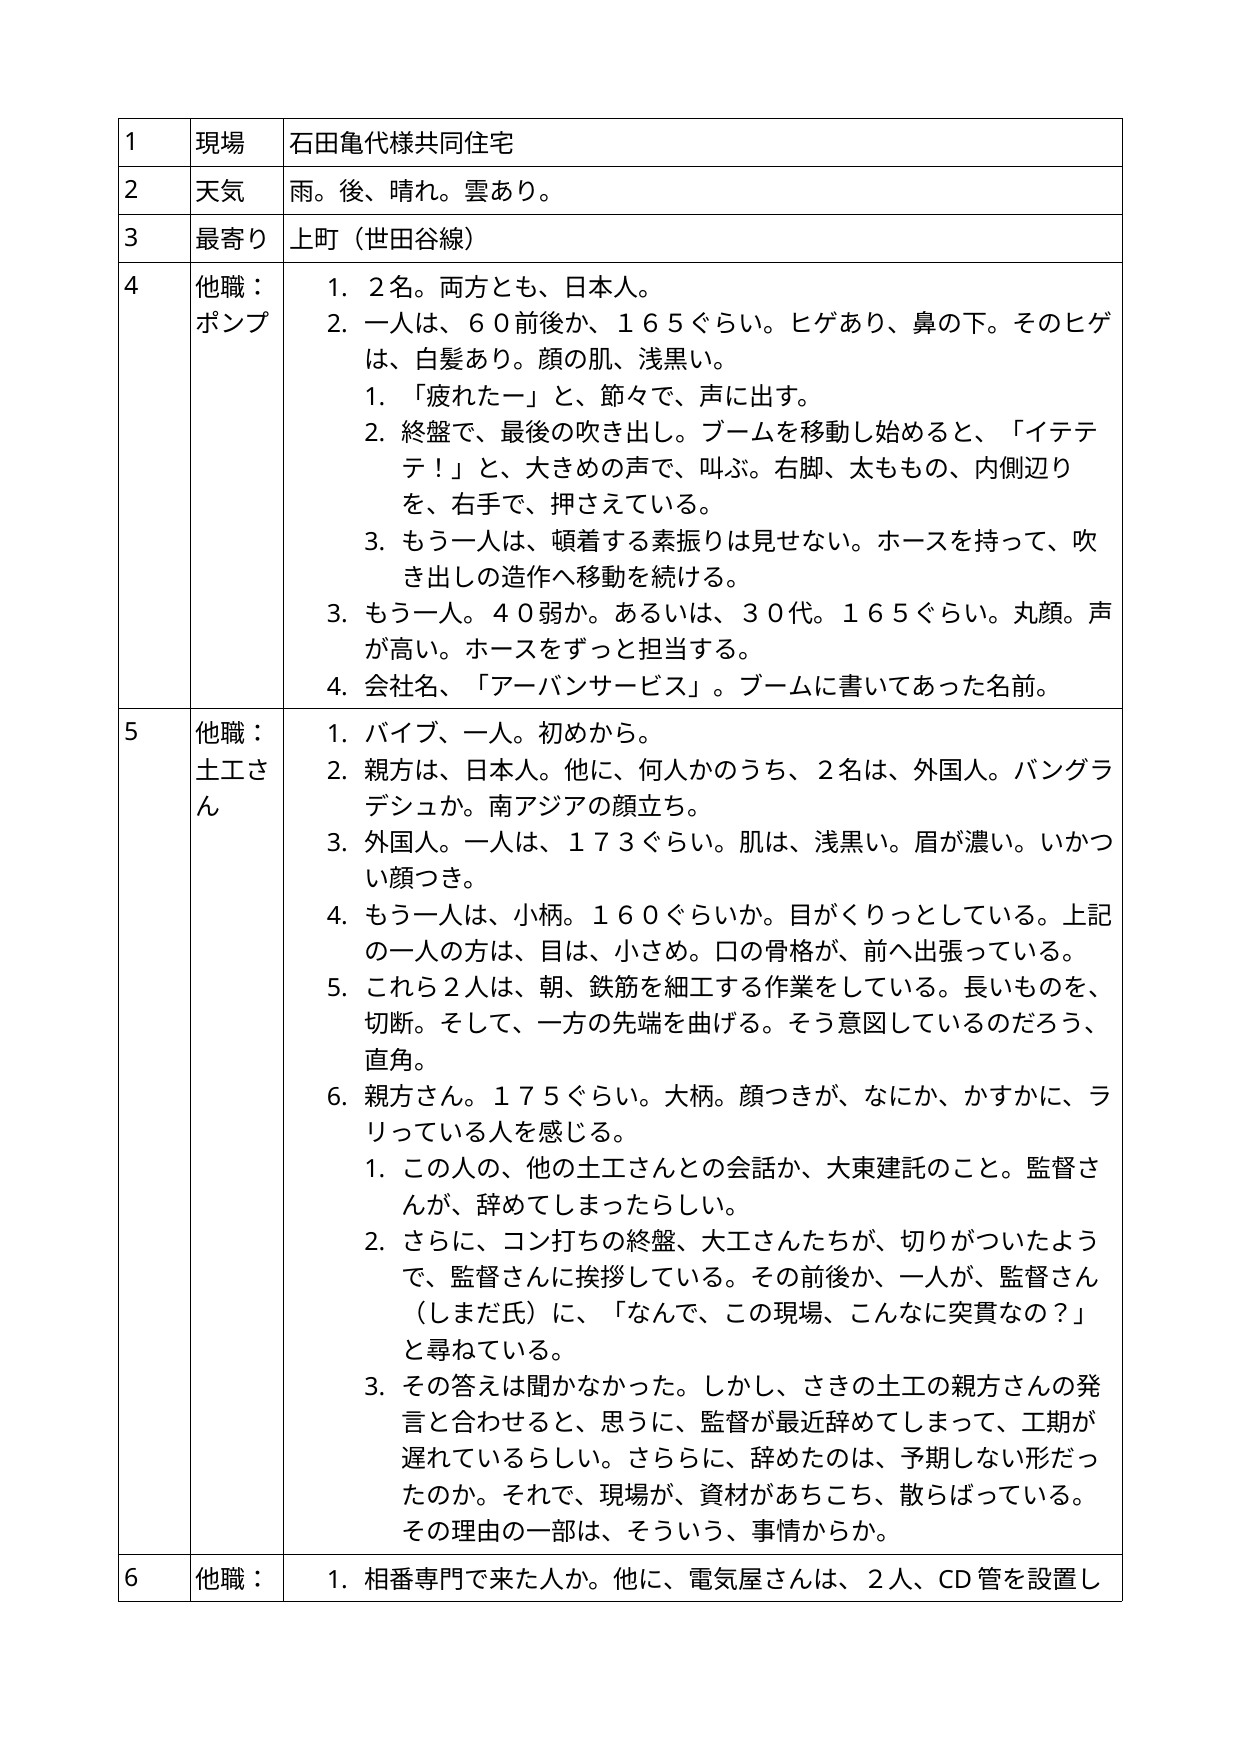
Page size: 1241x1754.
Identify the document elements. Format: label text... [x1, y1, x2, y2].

table_cell 4 [119, 263, 190, 708]
table_cell 上町（世田谷線） [284, 215, 1122, 262]
table_cell 他職： [191, 1555, 283, 1601]
table_header 1 [119, 119, 190, 166]
table_cell 2 [119, 167, 190, 214]
table_cell 3 [119, 215, 190, 262]
table_cell ２名。両方とも、日本人。 一人は、６０前後か、１６５ぐらい。ヒゲあり、鼻の下。そのヒゲは、白髪あり。顔の肌、浅黒い。 「疲れたー」と、節々で、声に出す。 終盤で、最後の吹き出し。ブームを移動し始めると、「イテテテ！」と、大きめの声で、叫ぶ。右脚、太ももの、内側辺りを、右手で、押さえている。 もう一人は、頓着する素振りは見せない。ホースを持って、吹き出しの造作へ移動を続ける。 もう一人。４０弱か。あるいは、３０代。１６５ぐらい。丸顔。声が高い。ホースをずっと担当する。 会社名、「アーバンサービス」。ブームに書いてあった名前。 [284, 263, 1122, 708]
table_cell 天気 [191, 167, 283, 214]
table_cell 最寄り [191, 215, 283, 262]
table_cell 雨。後、晴れ。雲あり。 [284, 167, 1122, 214]
table_cell 他職：土工さん [191, 709, 283, 1553]
table_cell 6 [119, 1555, 190, 1601]
table_header 石田亀代様共同住宅 [284, 119, 1122, 166]
table_header 現場 [191, 119, 283, 166]
table_cell バイブ、一人。初めから。 親方は、日本人。他に、何人かのうち、２名は、外国人。バングラデシュか。南アジアの顔立ち。 外国人。一人は、１７３ぐらい。肌は、浅黒い。眉が濃い。いかつい顔つき。 もう一人は、小柄。１６０ぐらいか。目がくりっとしている。上記の一人の方は、目は、小さめ。口の骨格が、前へ出張っている。 これら２人は、朝、鉄筋を細工する作業をしている。長いものを、切断。そして、一方の先端を曲げる。そう意図しているのだろう、直角。 親方さん。１７５ぐらい。大柄。顔つきが、なにか、かすかに、ラリっている人を感じる。 この人の、他の土工さんとの会話か、大東建託のこと。監督さんが、辞めてしまったらしい。 さらに、コン打ちの終盤、大工さんたちが、切りがついたようで、監督さんに挨拶している。その前後か、一人が、監督さん（しまだ氏）に、「なんで、この現場、こんなに突貫なの？」と尋ねている。 その答えは聞かなかった。しかし、さきの土工の親方さんの発言と合わせると、思うに、監督が最近辞めてしまって、工期が遅れているらしい。さららに、辞めたのは、予期しない形だったのか。それで、現場が、資材があちこち、散らばっている。その理由の一部は、そういう、事情からか。 [284, 709, 1122, 1553]
table_cell 5 [119, 709, 190, 1553]
table_cell 相番専門で来た人か。他に、電気屋さんは、２人、CD管を設置し [284, 1555, 1122, 1601]
table_cell 他職：ポンプ [191, 263, 283, 708]
